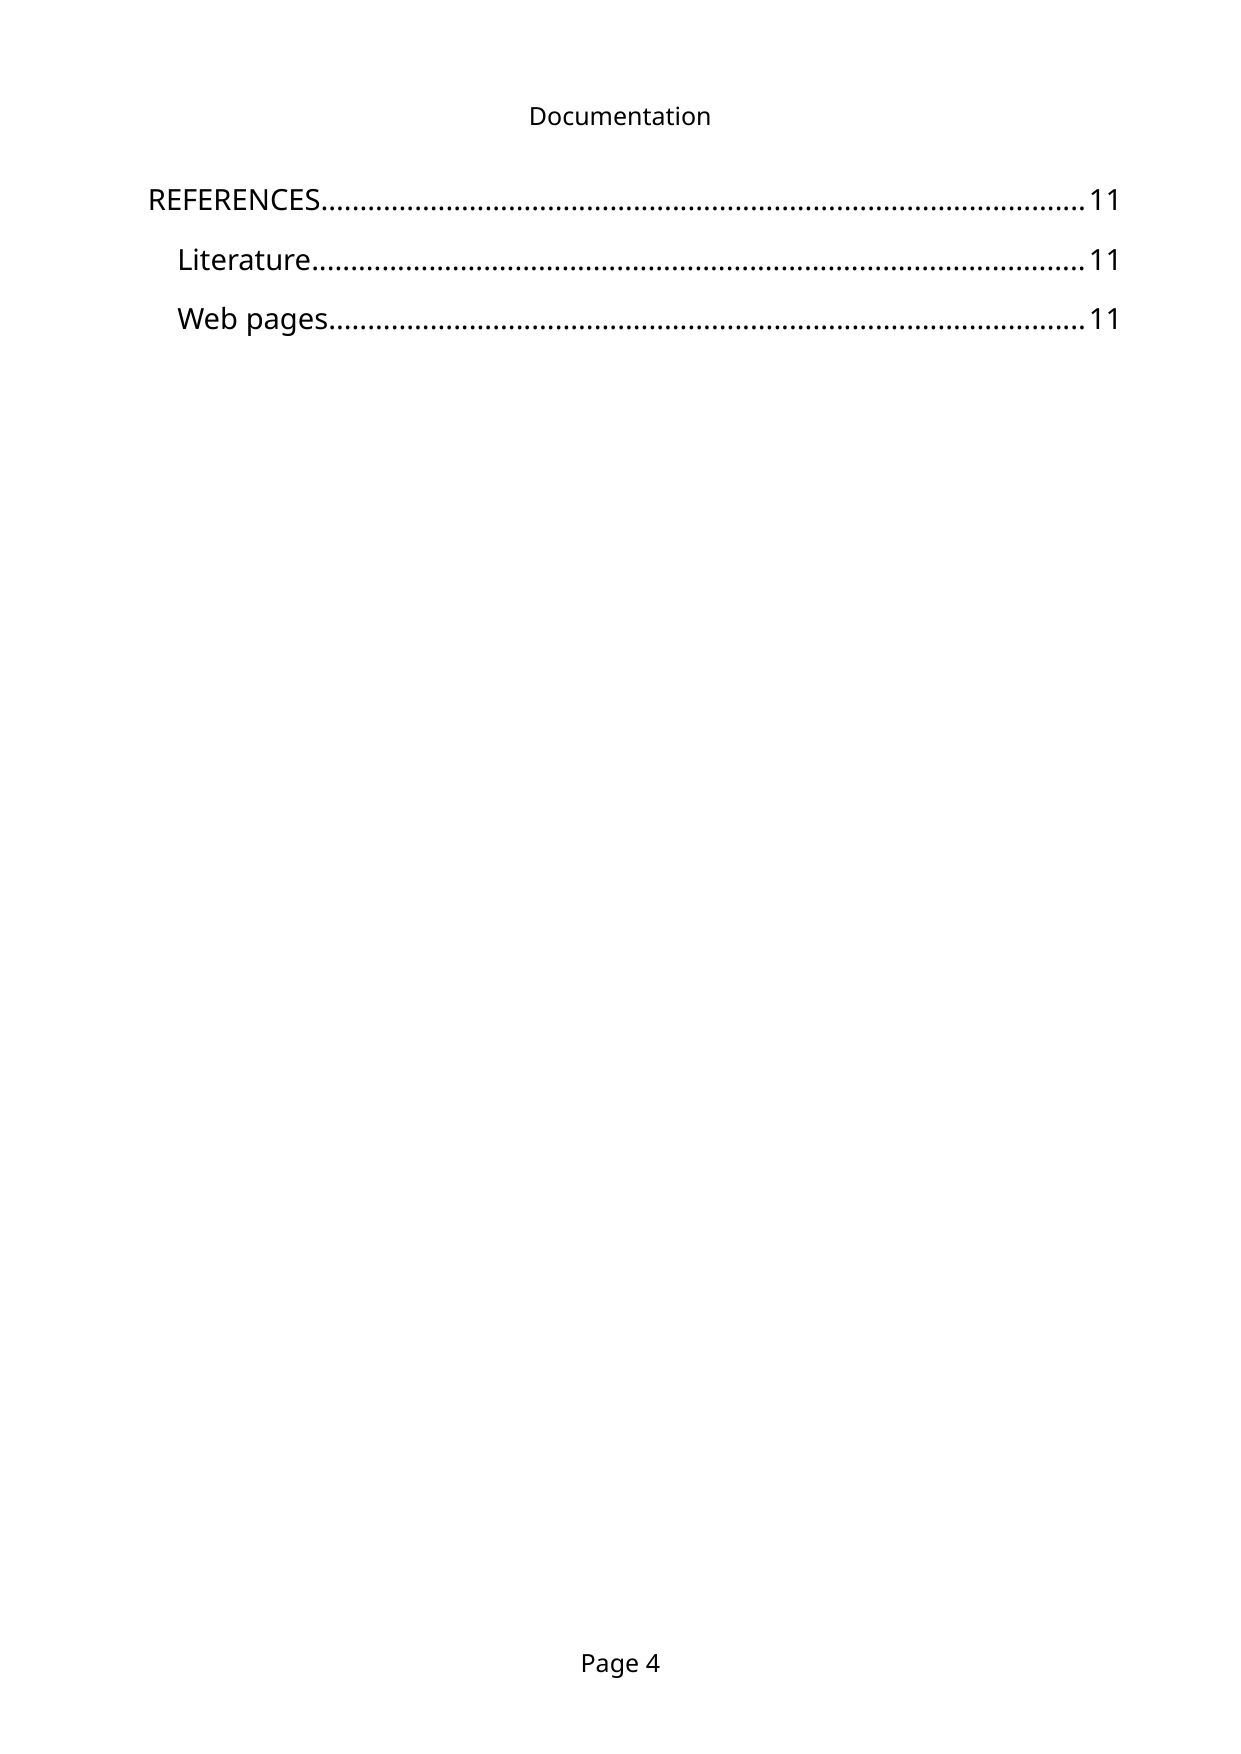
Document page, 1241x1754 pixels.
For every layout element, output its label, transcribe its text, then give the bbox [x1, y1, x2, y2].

text Web pages 11 [177, 298, 1122, 338]
text Literature 11 [177, 239, 1122, 278]
text REFERENCES 11 [148, 179, 1122, 219]
